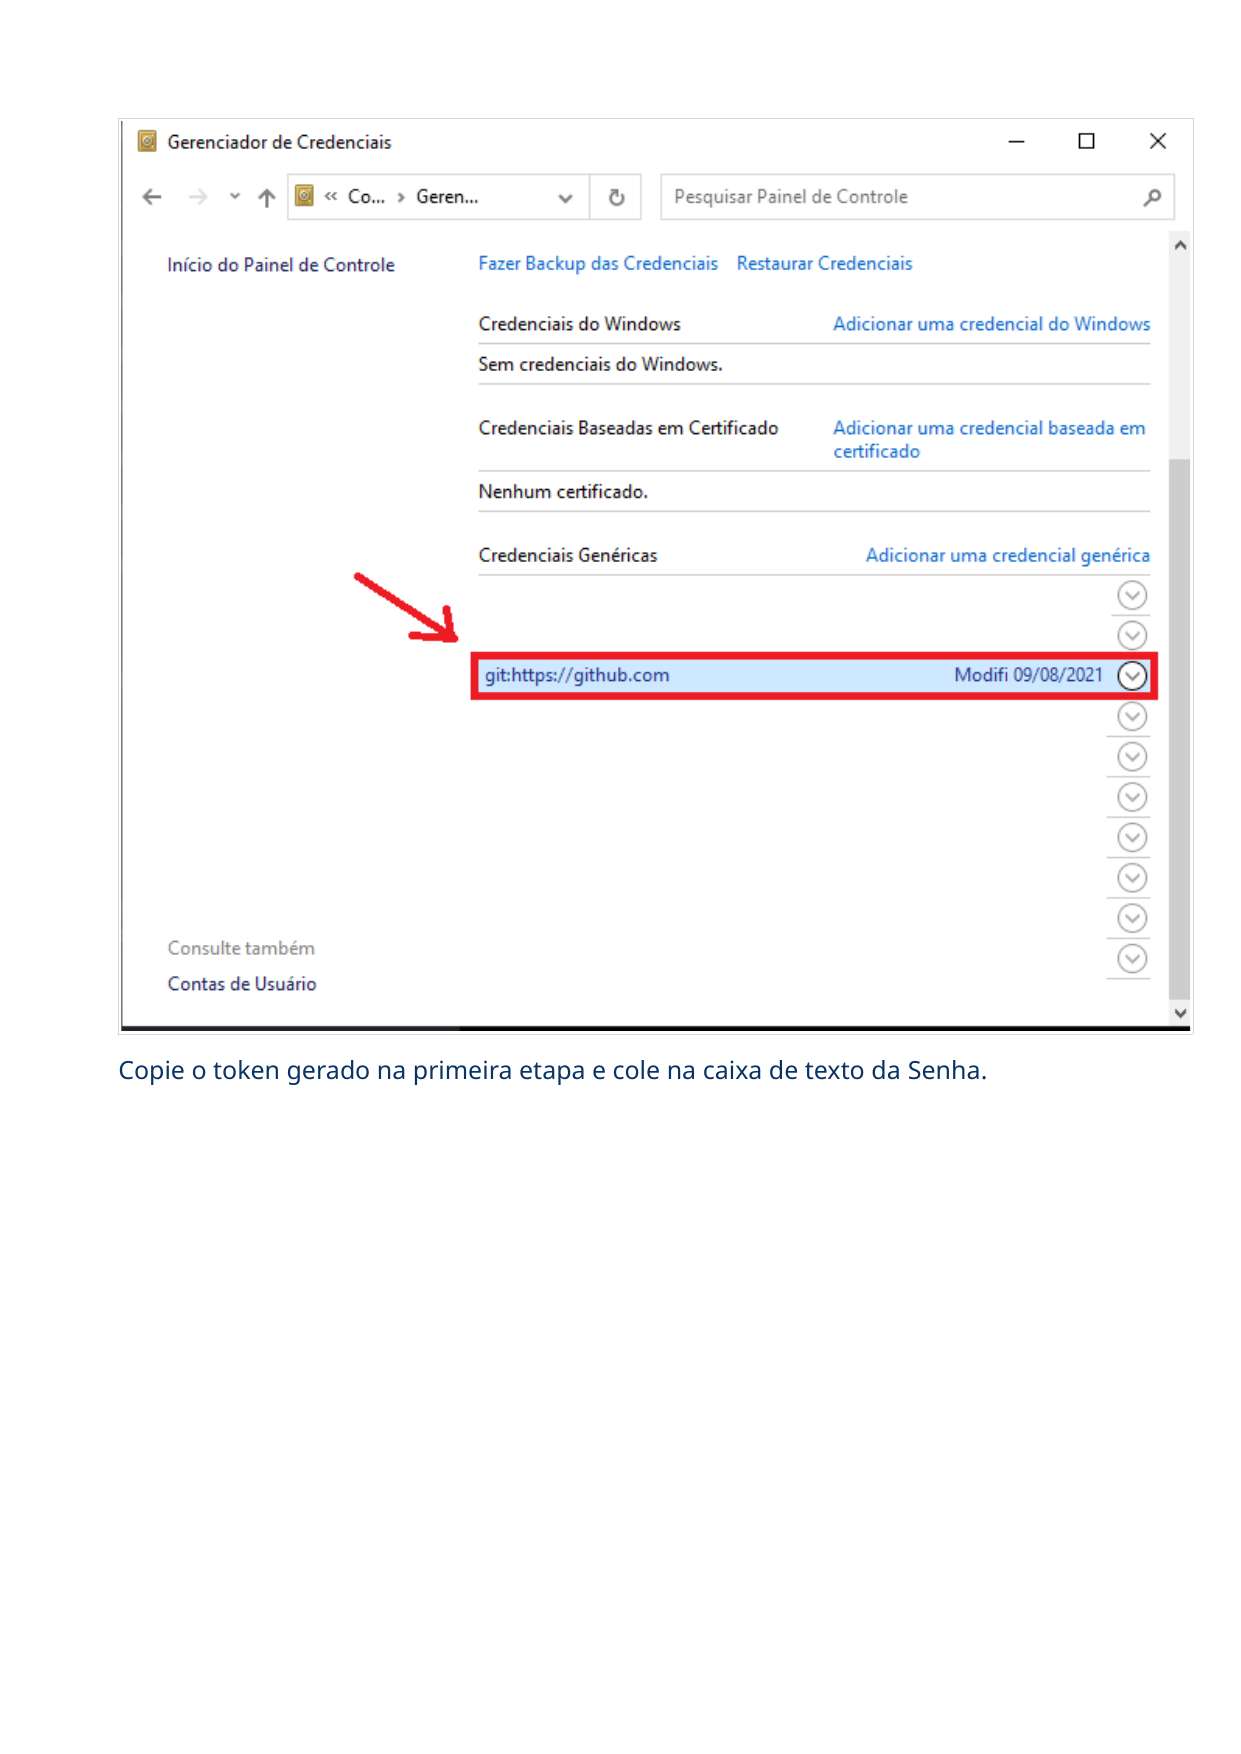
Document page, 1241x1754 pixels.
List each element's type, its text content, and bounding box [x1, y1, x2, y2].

picture [121, 121, 1191, 1031]
text Copie o token gerado na primeira etapa e cole na caixa de texto da Senha. [118, 1053, 1122, 1087]
